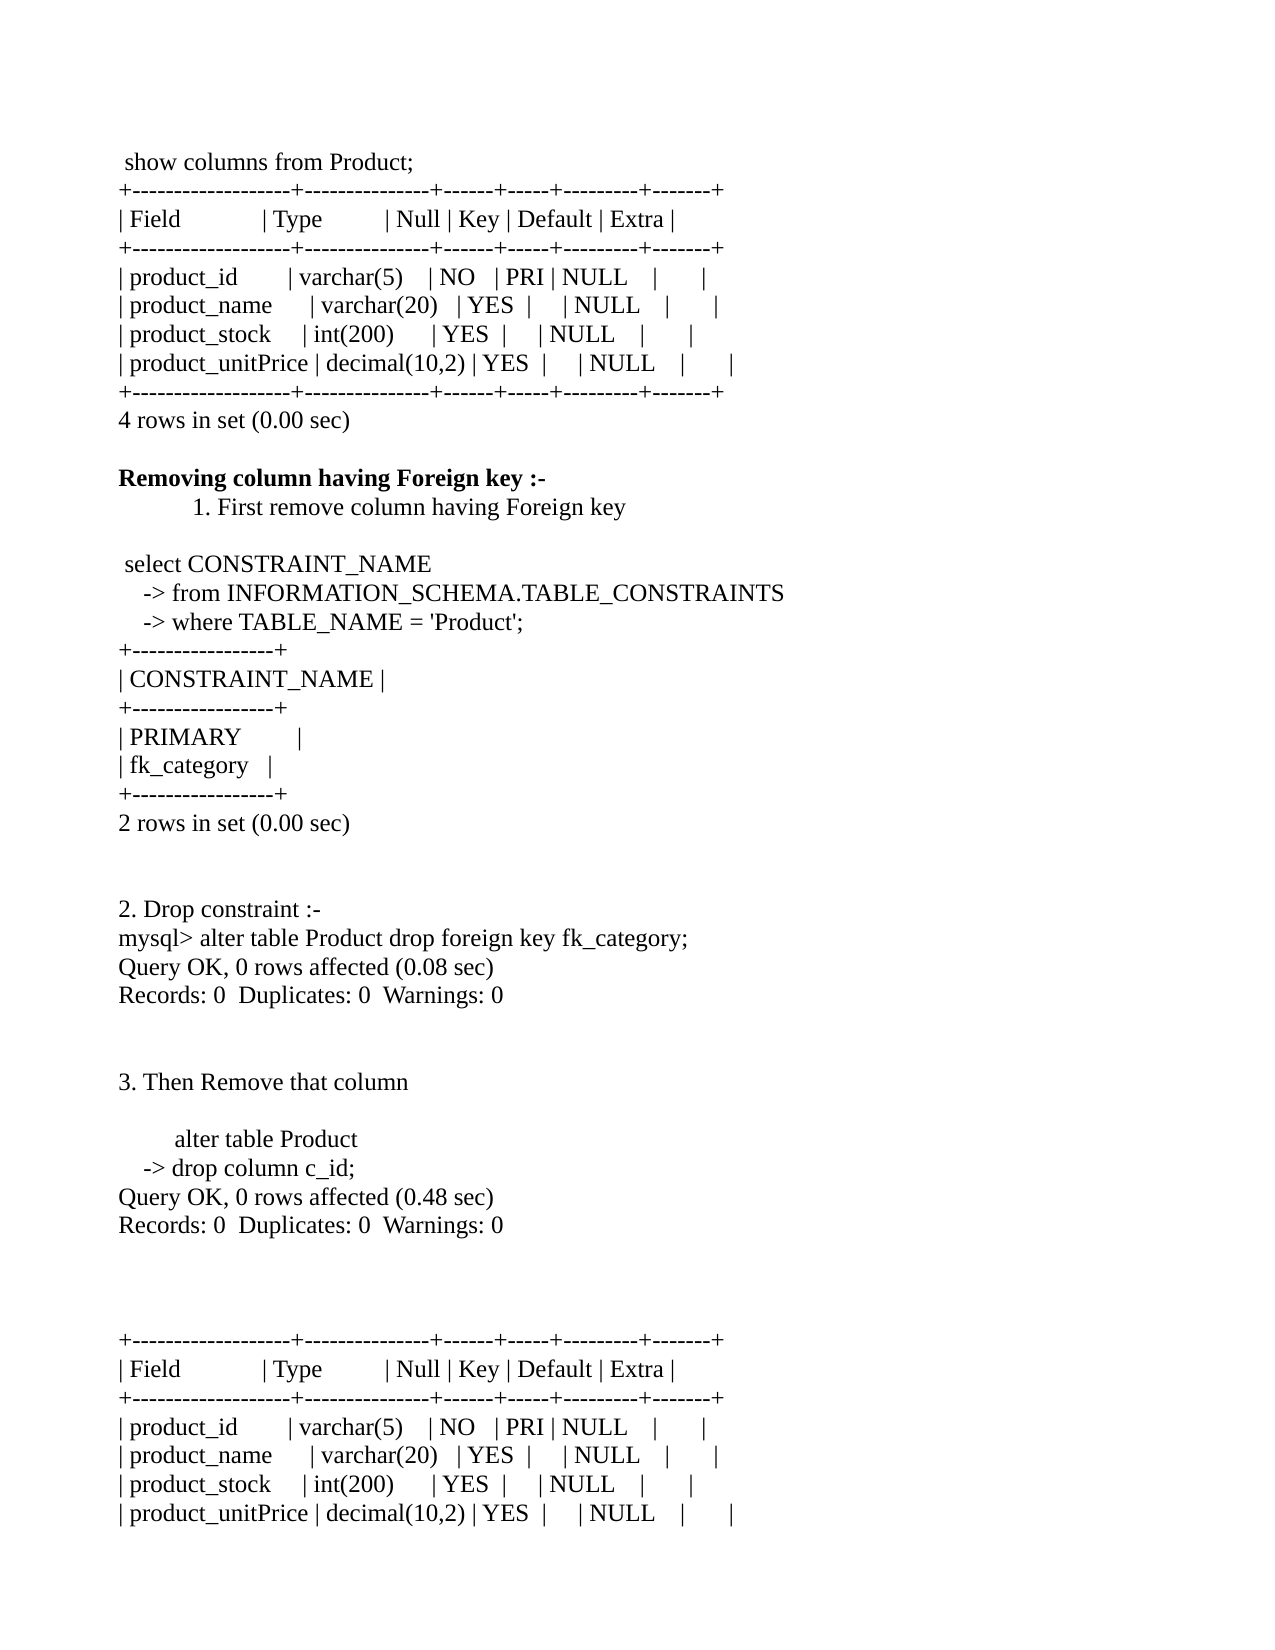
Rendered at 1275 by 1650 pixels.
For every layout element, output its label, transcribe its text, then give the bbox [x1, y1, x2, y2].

text | CONSTRAINT_NAME | [118, 664, 1157, 693]
text -> drop column c_id; [118, 1153, 1157, 1182]
text | product_unitPrice | decimal(10,2) | YES | | NULL | | [118, 1498, 1157, 1527]
text 4 rows in set (0.00 sec) [118, 406, 1157, 434]
text +-------------------+---------------+------+-----+---------+-------+ [118, 377, 1157, 406]
text | product_name | varchar(20) | YES | | NULL | | [118, 291, 1157, 319]
text 2. Drop constraint :- [118, 894, 1157, 923]
text 2 rows in set (0.00 sec) [118, 808, 1157, 837]
text | Field | Type | Null | Key | Default | Extra | [118, 204, 1157, 233]
text +-------------------+---------------+------+-----+---------+-------+ [118, 1326, 1157, 1354]
text show columns from Product; [118, 147, 1157, 176]
text | product_stock | int(200) | YES | | NULL | | [118, 319, 1157, 348]
text mysql> alter table Product drop foreign key fk_category; [118, 923, 1157, 952]
text Removing column having Foreign key :- [118, 463, 1157, 492]
text -> where TABLE_NAME = 'Product'; [118, 607, 1157, 636]
text select CONSTRAINT_NAME [118, 549, 1157, 578]
text | Field | Type | Null | Key | Default | Extra | [118, 1354, 1157, 1383]
text +-------------------+---------------+------+-----+---------+-------+ [118, 176, 1157, 204]
text 3. Then Remove that column [118, 1067, 1157, 1096]
text Query OK, 0 rows affected (0.48 sec) [118, 1182, 1157, 1211]
text +-----------------+ [118, 693, 1157, 722]
text +-------------------+---------------+------+-----+---------+-------+ [118, 233, 1157, 262]
text | product_name | varchar(20) | YES | | NULL | | [118, 1441, 1157, 1469]
text | product_stock | int(200) | YES | | NULL | | [118, 1469, 1157, 1498]
text +-----------------+ [118, 779, 1157, 808]
text Query OK, 0 rows affected (0.08 sec) [118, 952, 1157, 981]
text | product_unitPrice | decimal(10,2) | YES | | NULL | | [118, 348, 1157, 377]
text +-------------------+---------------+------+-----+---------+-------+ [118, 1383, 1157, 1412]
text -> from INFORMATION_SCHEMA.TABLE_CONSTRAINTS [118, 578, 1157, 607]
text alter table Product [118, 1124, 1157, 1153]
text | product_id | varchar(5) | NO | PRI | NULL | | [118, 262, 1157, 291]
text Records: 0 Duplicates: 0 Warnings: 0 [118, 1211, 1157, 1239]
text Records: 0 Duplicates: 0 Warnings: 0 [118, 981, 1157, 1009]
text +-----------------+ [118, 636, 1157, 664]
text | PRIMARY | [118, 722, 1157, 751]
text | fk_category | [118, 751, 1157, 779]
text | product_id | varchar(5) | NO | PRI | NULL | | [118, 1412, 1157, 1441]
text 1. First remove column having Foreign key [118, 492, 1157, 521]
